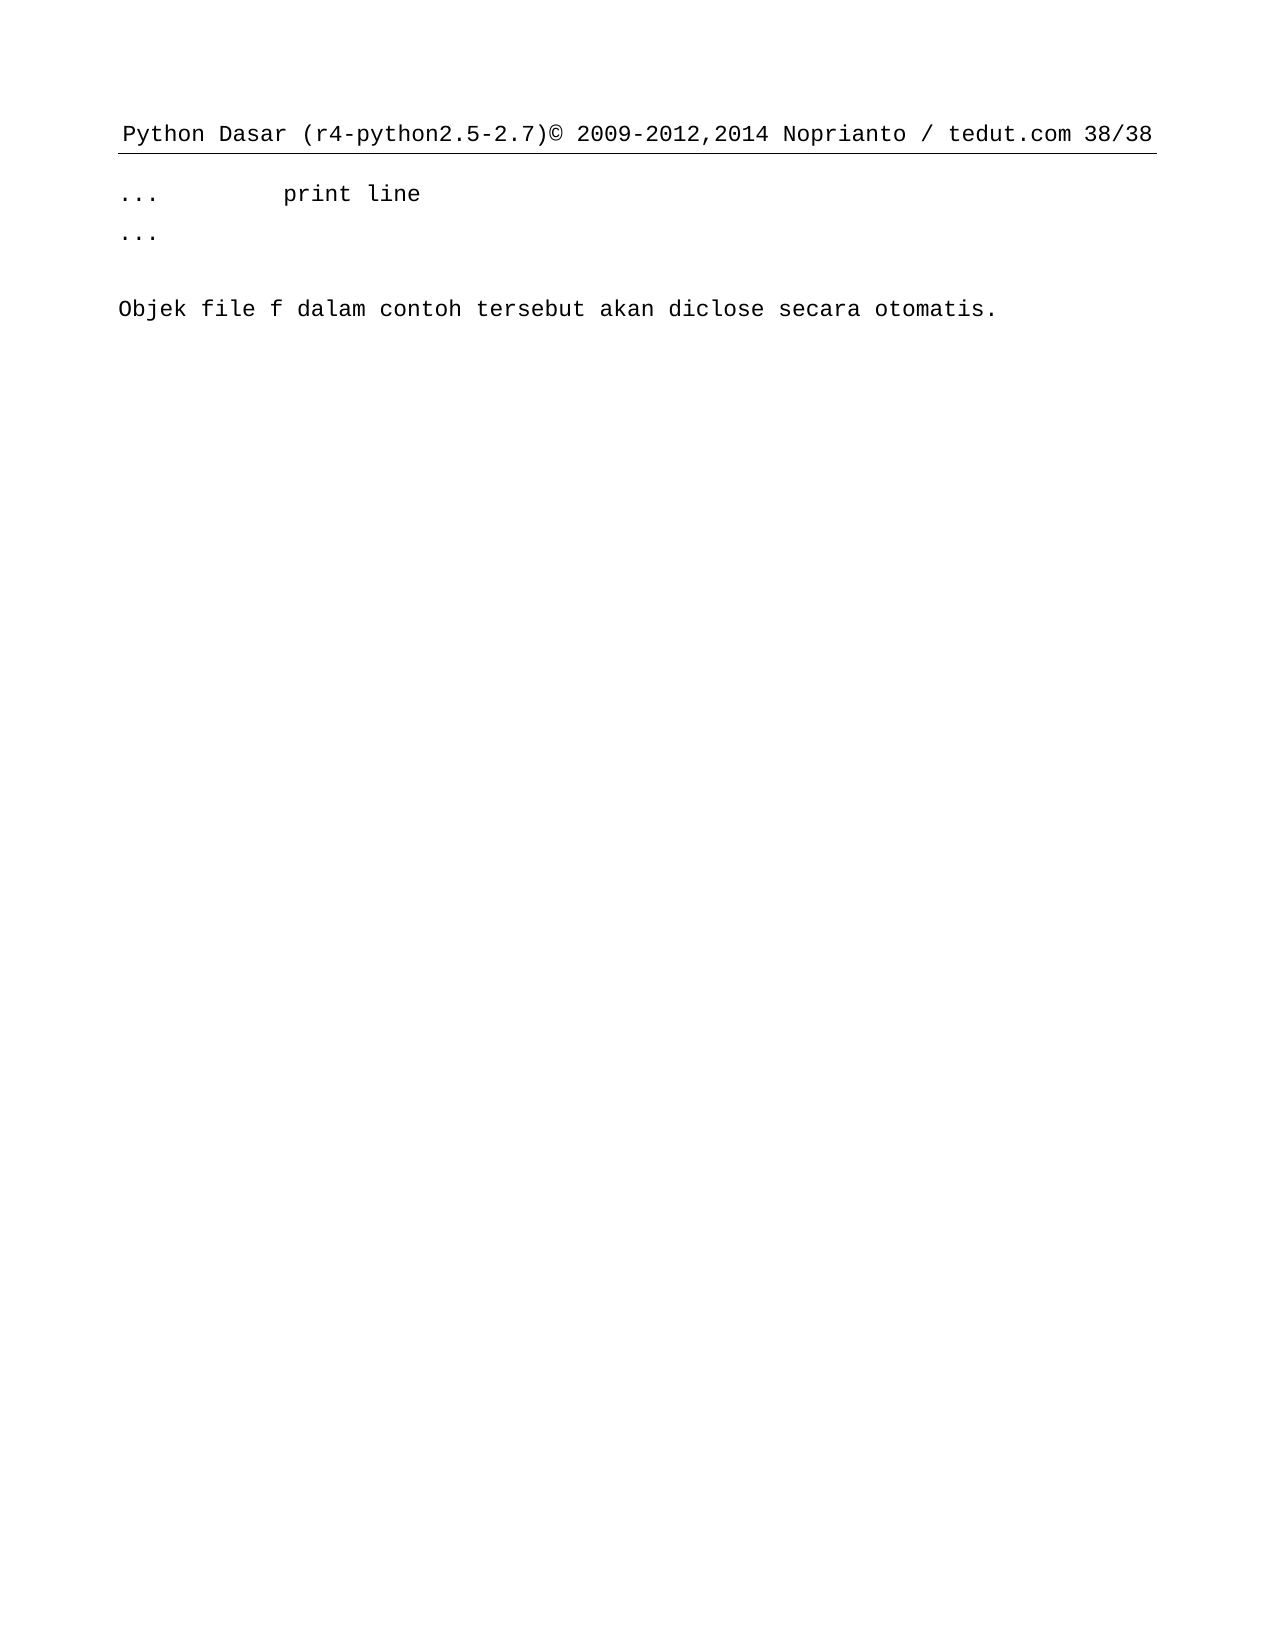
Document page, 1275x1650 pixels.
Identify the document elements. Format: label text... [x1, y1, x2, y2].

text ... [118, 221, 1157, 247]
text ... print line [118, 182, 1157, 208]
text Objek file f dalam contoh tersebut akan diclose secara otomatis. [118, 298, 1157, 324]
